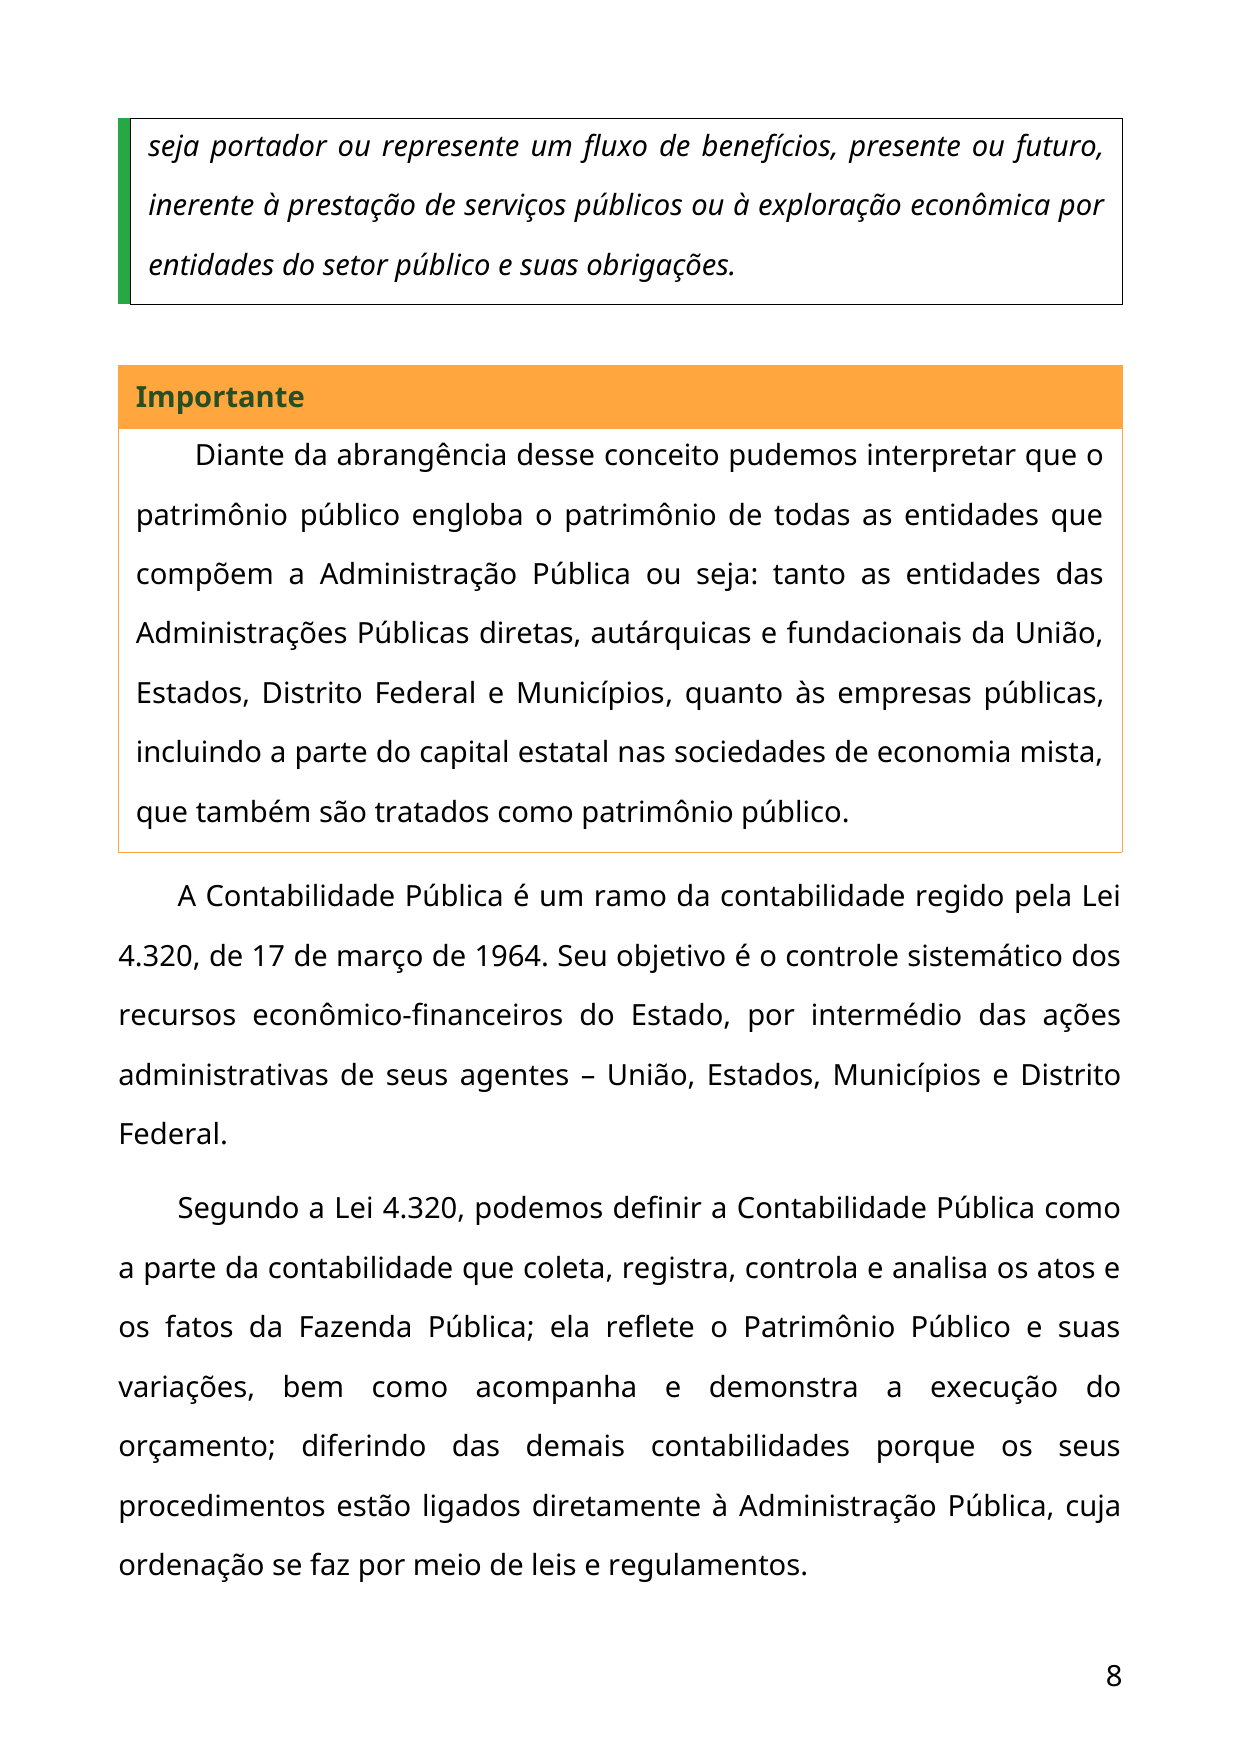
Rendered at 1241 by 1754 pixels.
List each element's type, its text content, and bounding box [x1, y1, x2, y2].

table_cell Diante da abrangência desse conceito pudemos interpretar que o patrimônio público engloba o patrimônio de todas as entidades que compõem a Administração Pública ou seja: tanto as entidades das Administrações Públicas diretas, autárquicas e fundacionais da União, Estados, Distrito Federal e Municípios, quanto às empresas públicas, incluindo a parte do capital estatal nas sociedades de economia mista, que também são tratados como patrimônio público. [119, 429, 1122, 851]
text A Contabilidade Pública é um ramo da contabilidade regido pela Lei 4.320, de 17 de março de 1964. Seu objetivo é o controle sistemático dos recursos econômico-financeiros do Estado, por intermédio das ações administrativas de seus agentes – União, Estados, Municípios e Distrito Federal. [118, 876, 1122, 1153]
table_header Importante [119, 366, 1122, 428]
table_header seja portador ou represente um fluxo de benefícios, presente ou futuro, inerente à prestação de serviços públicos ou à exploração econômica por entidades do setor público e suas obrigações. [131, 119, 1122, 304]
table_header [118, 118, 130, 304]
text Segundo a Lei 4.320, podemos definir a Contabilidade Pública como a parte da contabilidade que coleta, registra, controla e analisa os atos e os fatos da Fazenda Pública; ela reflete o Patrimônio Público e suas variações, bem como acompanha e demonstra a execução do orçamento; diferindo das demais contabilidades porque os seus procedimentos estão ligados diretamente à Administração Pública, cuja ordenação se faz por meio de leis e regulamentos. [118, 1188, 1122, 1584]
